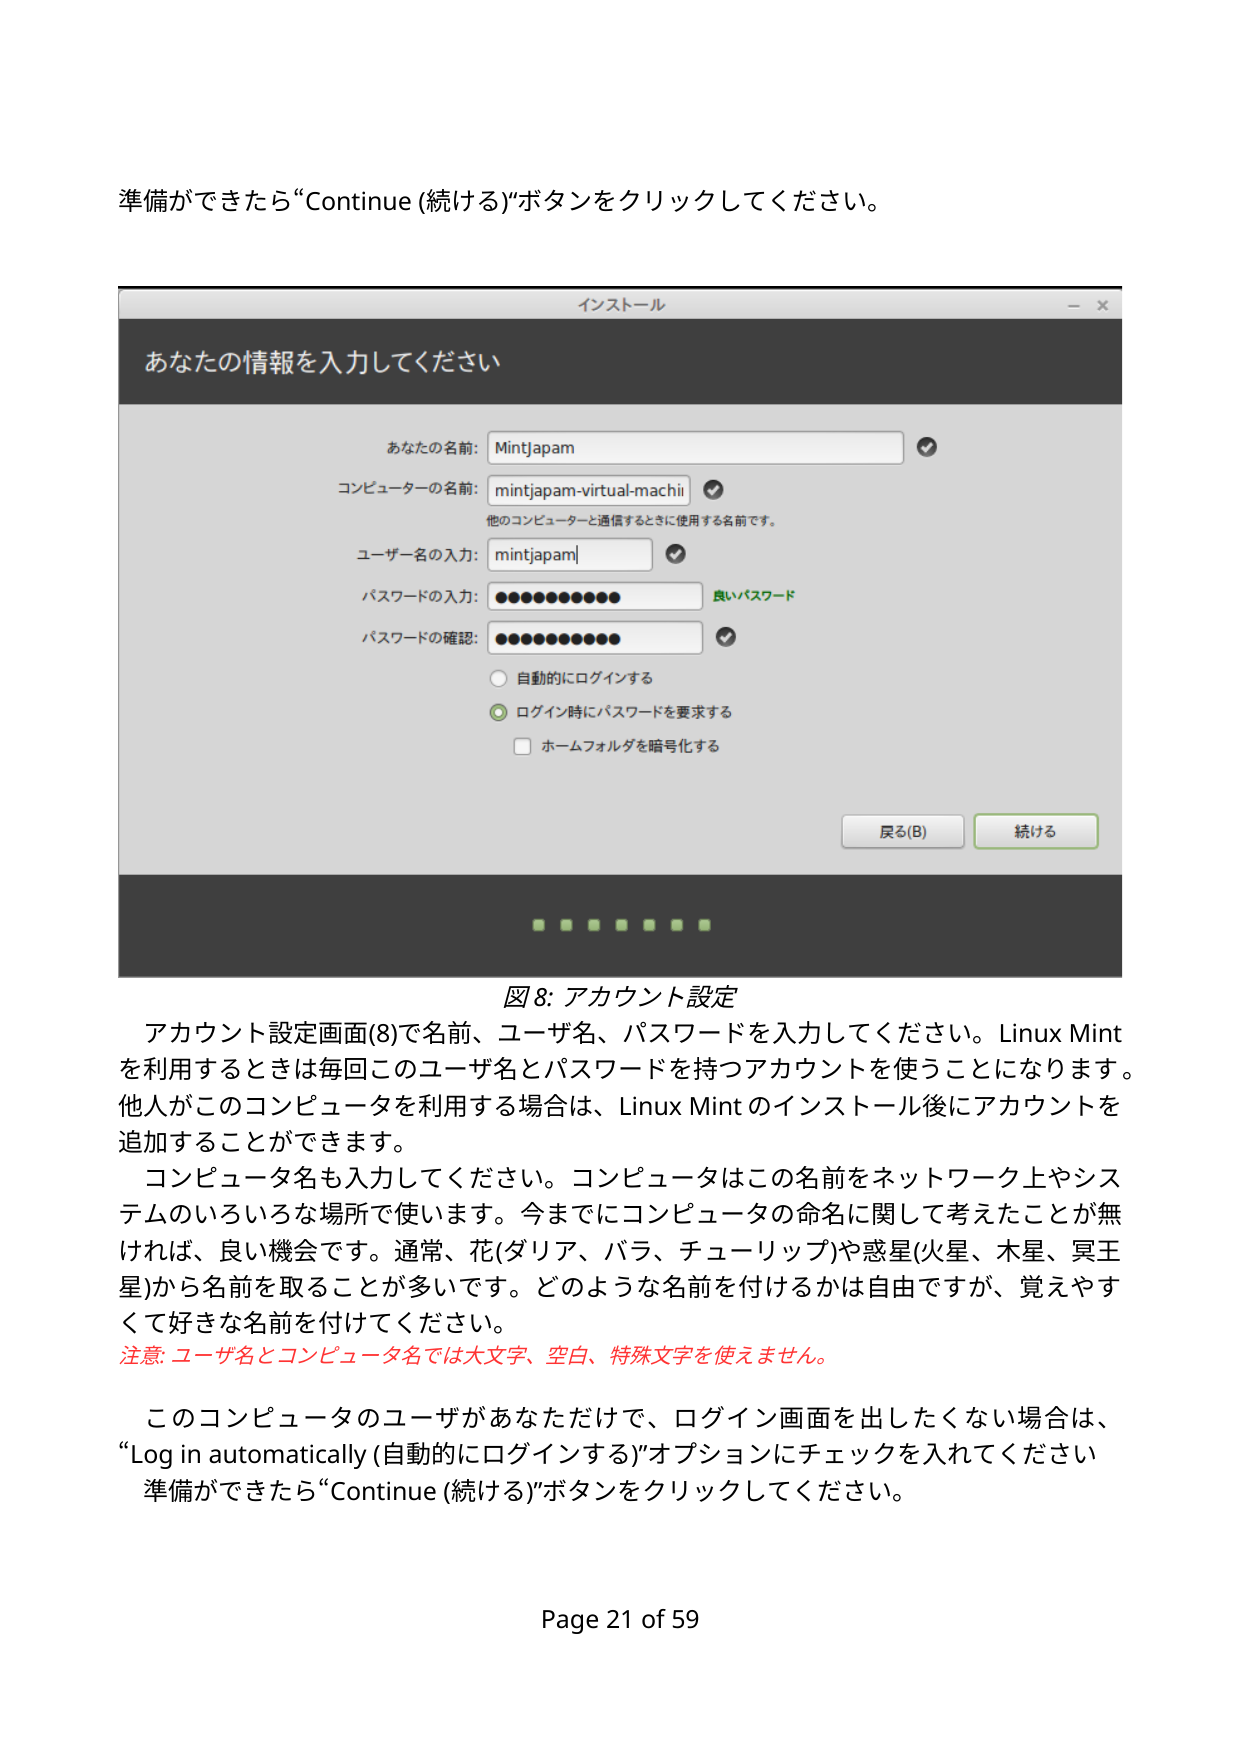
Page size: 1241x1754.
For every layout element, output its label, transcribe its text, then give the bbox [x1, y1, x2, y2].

text 図 8: アカウント設定 [118, 978, 1122, 1013]
text 準備ができたら“Continue (続ける)”ボタンをクリックしてください。 [118, 1471, 1122, 1507]
text アカウント設定画面(図 8)で名前、ユーザ名、パスワードを入力してください。Linux Mintを利用するときは毎回このユーザ名とパスワードを持つアカウントを使うことになります。他人がこのコンピュータを利用する場合は、Linux Mintのインストール後にアカウントを追加することができます。 [118, 252, 1122, 286]
text アカウント設定画面(図 8)で名前、ユーザ名、パスワードを入力してください。Linux Mintを利用するときは毎回このユーザ名とパスワードを持つアカウントを使うことになります。他人がこのコンピュータを利用する場合は、Linux Mintのインストール後にアカウントを追加することができます。 [118, 1013, 1122, 1158]
text コンピュータ名も入力してください。コンピュータはこの名前をネットワーク上やシステムのいろいろな場所で使います。今までにコンピュータの命名に関して考えたことが無ければ、良い機会です。通常、花(ダリア、バラ、チューリップ)や惑星(火星、木星、冥王星)から名前を取ることが多いです。どのような名前を付けるかは自由ですが、覚えやすくて好きな名前を付けてください。 [118, 1158, 1122, 1340]
picture [118, 286, 1123, 978]
text このコンピュータのユーザがあなただけで、ログイン画面を出したくない場合は、“Log in automatically (自動的にログインする)”オプションにチェックを入れてください [118, 1398, 1122, 1471]
text 準備ができたら“Continue (続ける)“ボタンをクリックしてください。 [118, 182, 1122, 218]
text 注意: ユーザ名とコンピュータ名では大文字、空白、特殊文字を使えません。 [118, 1340, 1122, 1370]
